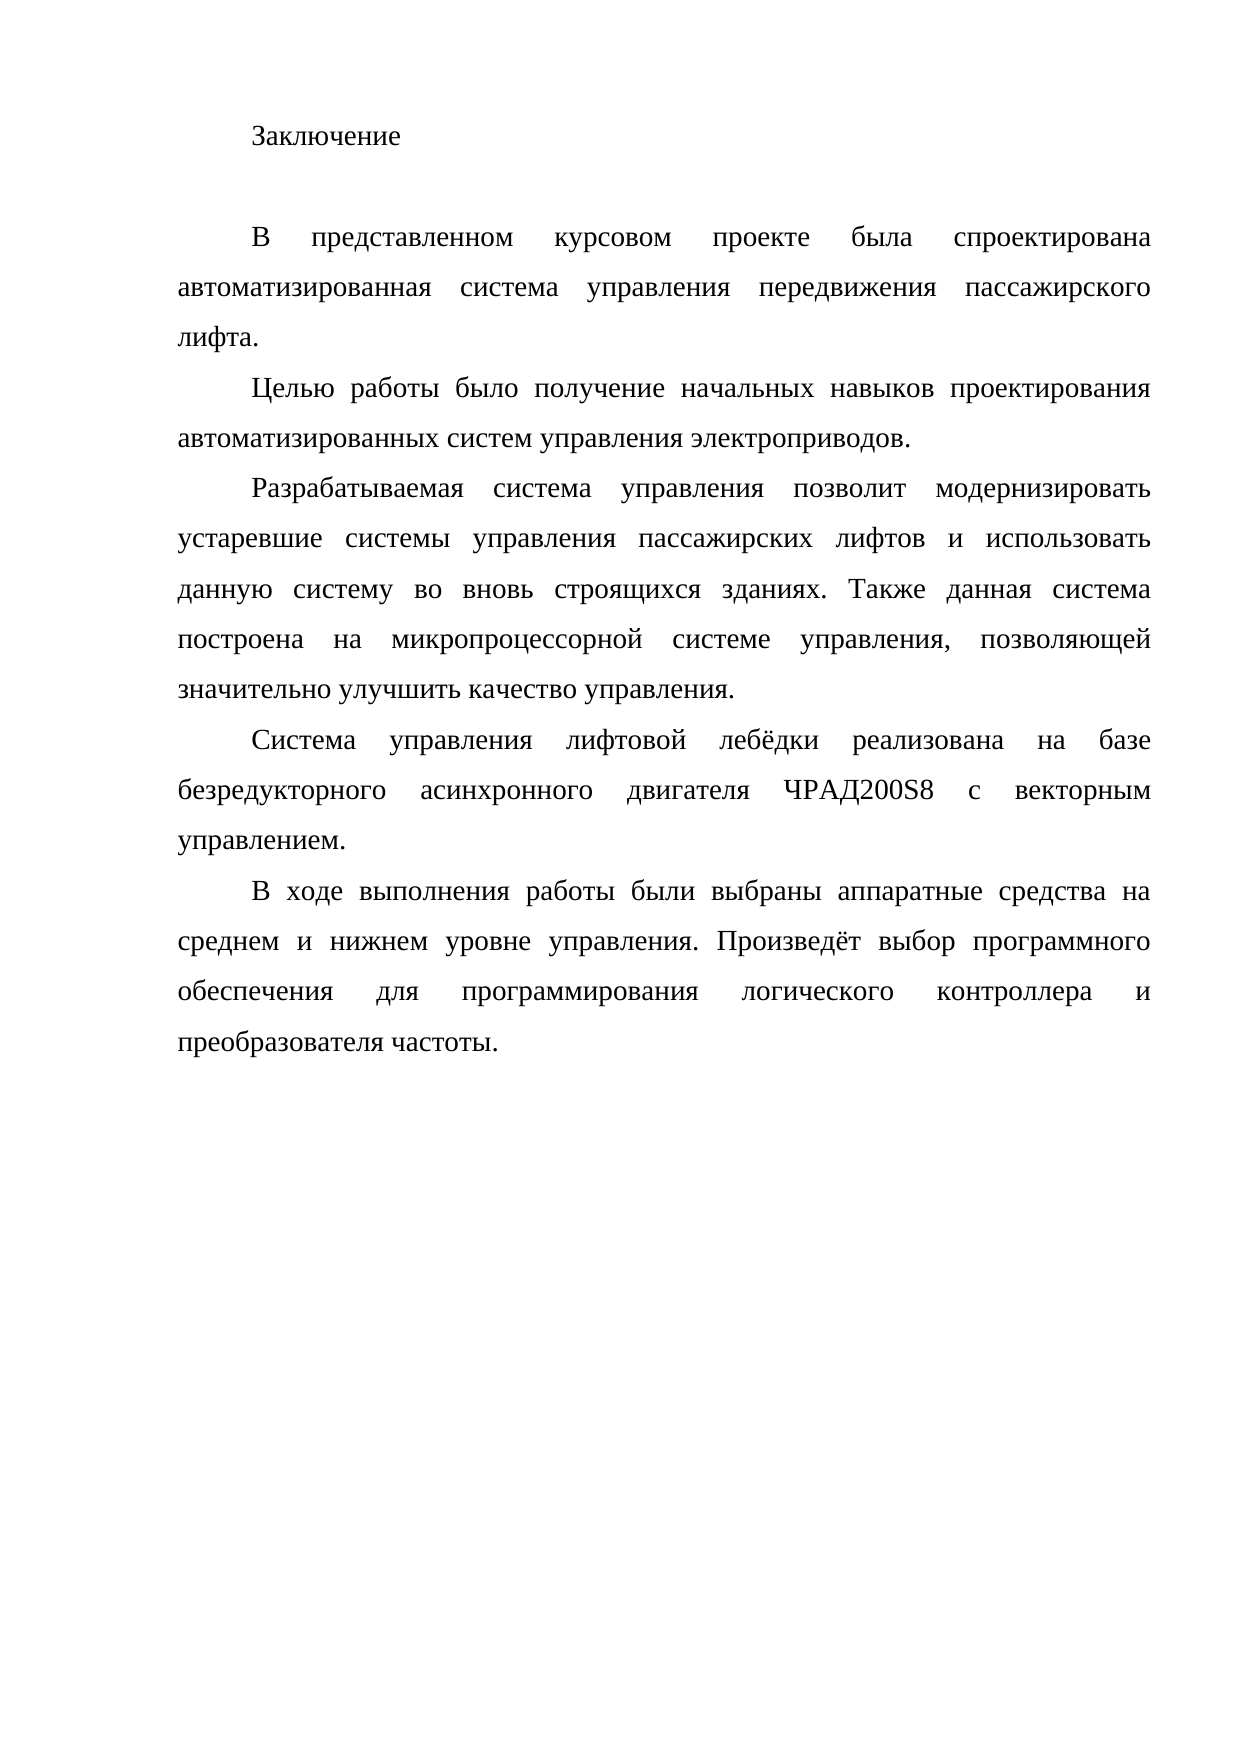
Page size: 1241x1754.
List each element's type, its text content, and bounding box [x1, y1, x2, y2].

text Целью работы было получение начальных навыков проектирования автоматизированных систем управления электроприводов. [177, 370, 1152, 453]
text В представленном курсовом проекте была спроектирована автоматизированная система управления передвижения пассажирского лифта. [177, 219, 1152, 353]
text Заключение [177, 118, 1152, 152]
text Разрабатываемая система управления позволит модернизировать устаревшие системы управления пассажирских лифтов и использовать данную систему во вновь строящихся зданиях. Также данная система построена на микропроцессорной системе управления, позволяющей значительно улучшить качество управления. [177, 470, 1152, 705]
text В ходе выполнения работы были выбраны аппаратные средства на среднем и нижнем уровне управления. Произведёт выбор программного обеспечения для программирования логического контроллера и преобразователя частоты. [177, 873, 1152, 1057]
text Система управления лифтовой лебёдки реализована на базе безредукторного асинхронного двигателя ЧРАД200S8 с векторным управлением. [177, 722, 1152, 856]
